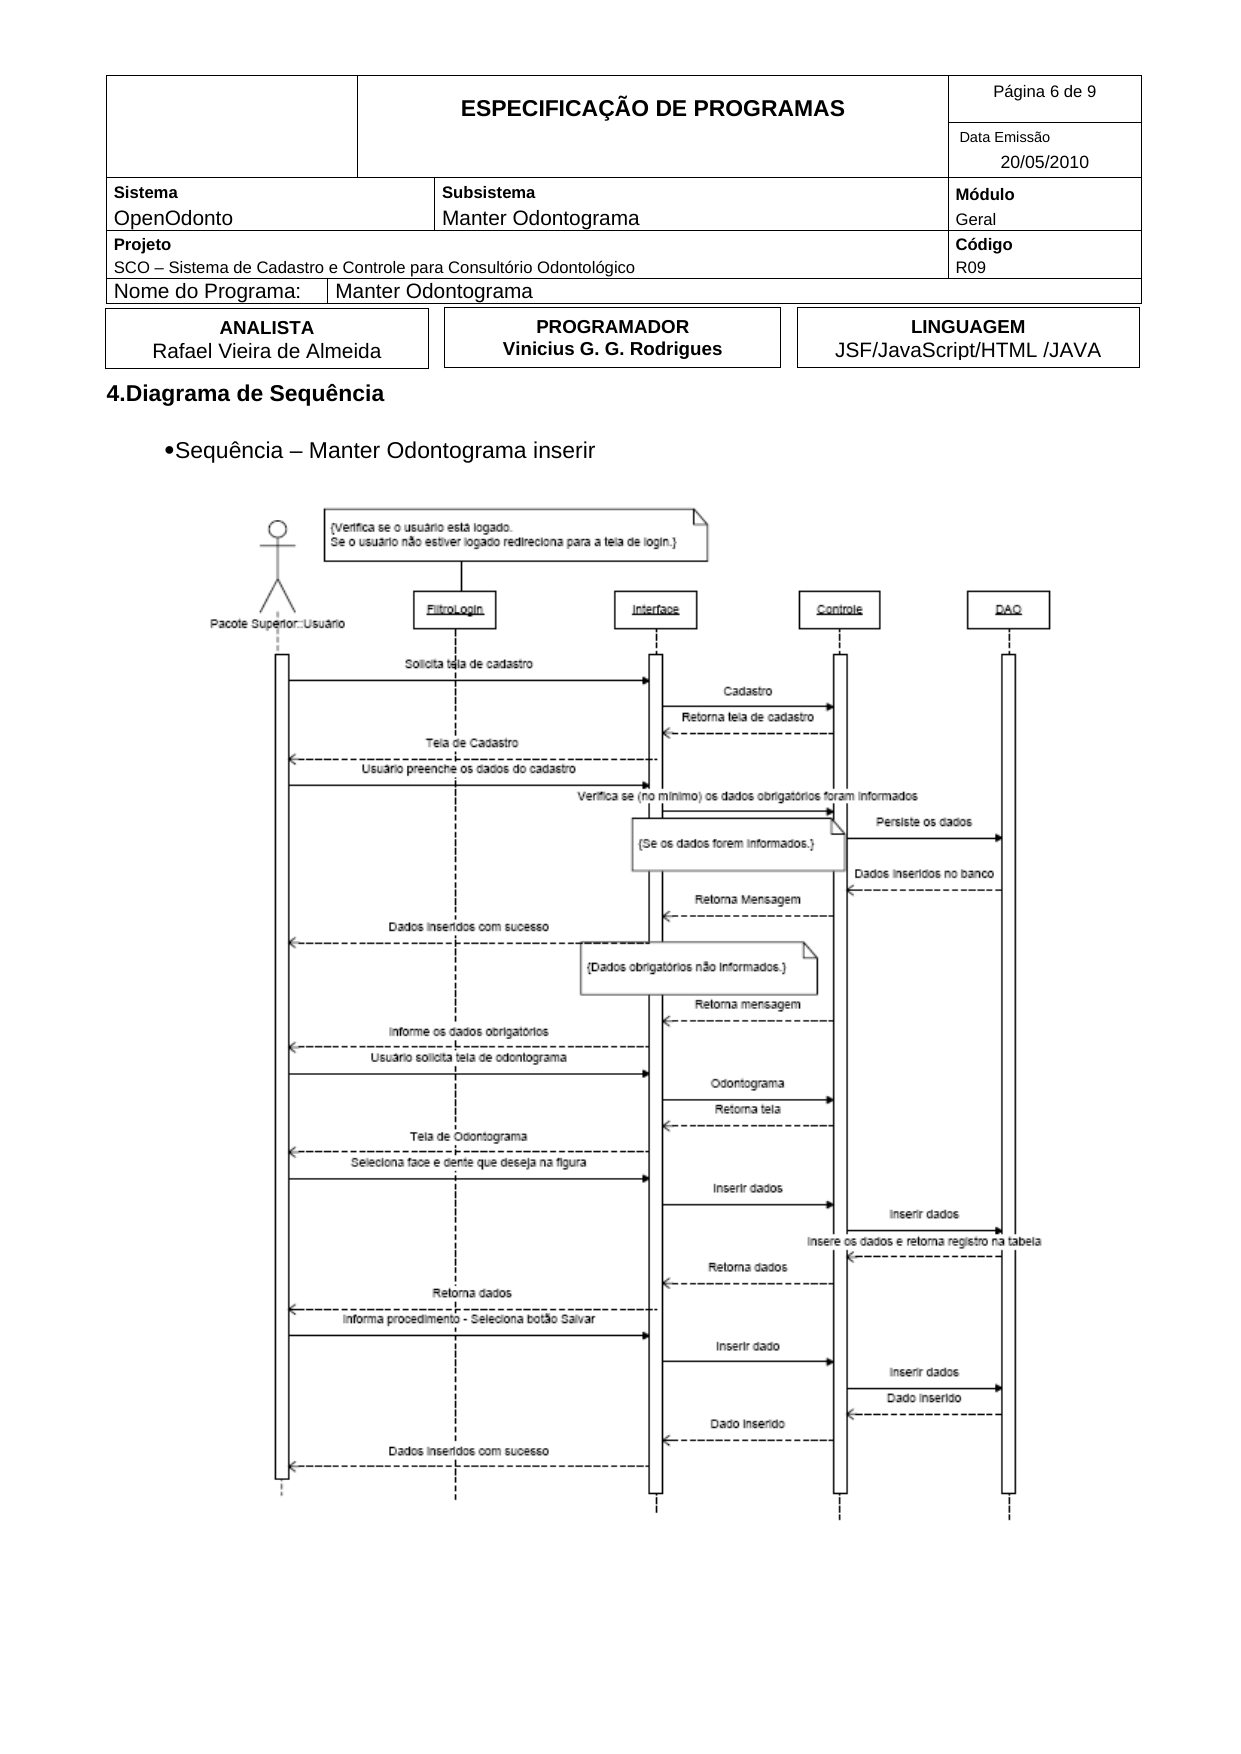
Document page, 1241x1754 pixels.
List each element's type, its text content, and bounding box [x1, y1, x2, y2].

picture [200, 463, 1058, 1526]
subtitle Diagrama de Sequência [106, 380, 1151, 406]
list Sequência – Manter Odontograma inserir [165, 437, 1151, 463]
